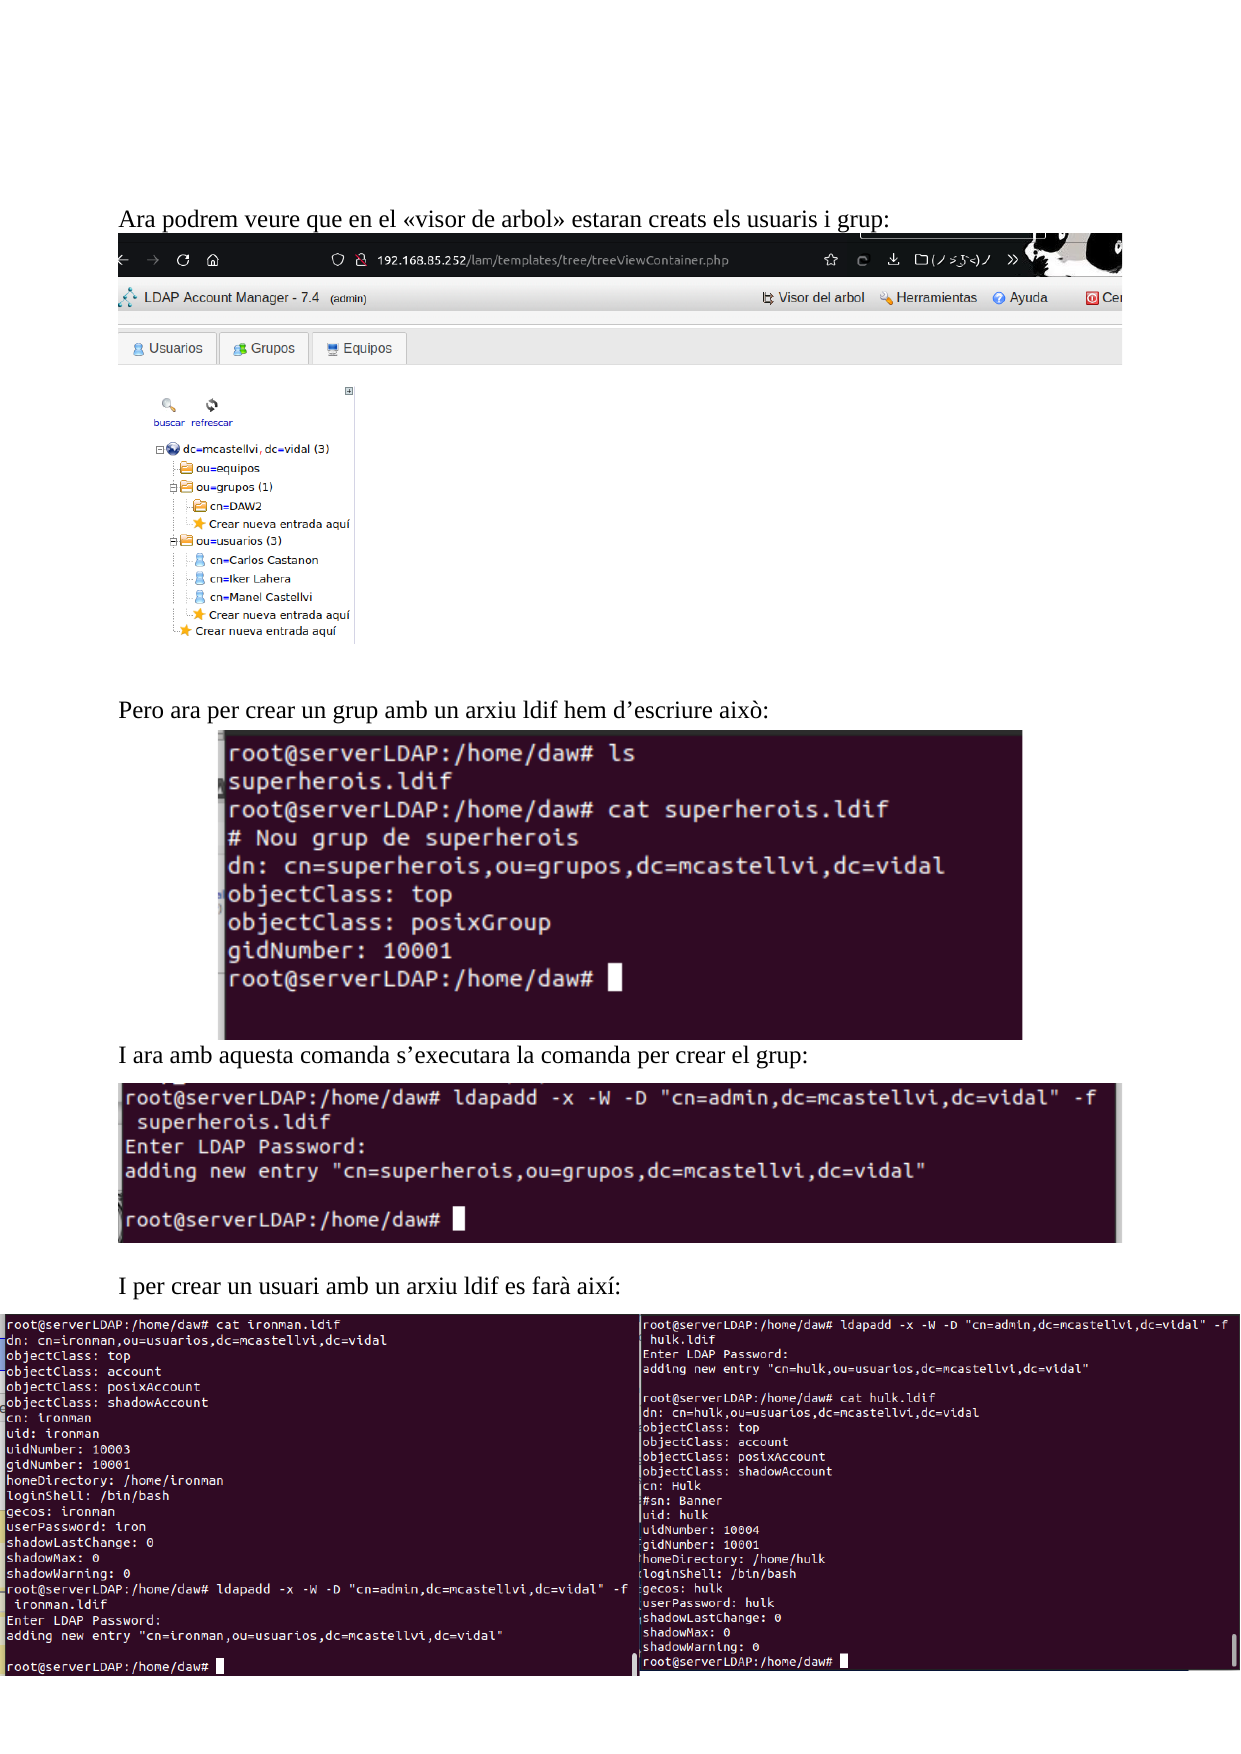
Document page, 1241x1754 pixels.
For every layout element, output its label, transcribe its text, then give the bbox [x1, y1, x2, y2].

text I per crear un usuari amb un arxiu ldif es farà així: [118, 1271, 1122, 1300]
text Pero ara per crear un grup amb un arxiu ldif hem d’escriure això: [118, 695, 1122, 724]
picture [217, 730, 1023, 1040]
text Ara podrem veure que en el «visor de arbol» estaran creats els usuaris i grup: [118, 204, 1122, 233]
picture [118, 233, 1123, 667]
picture [0, 1314, 1240, 1676]
picture [118, 1083, 1123, 1243]
text I ara amb aquesta comanda s’executara la comanda per crear el grup: [118, 724, 1122, 1069]
